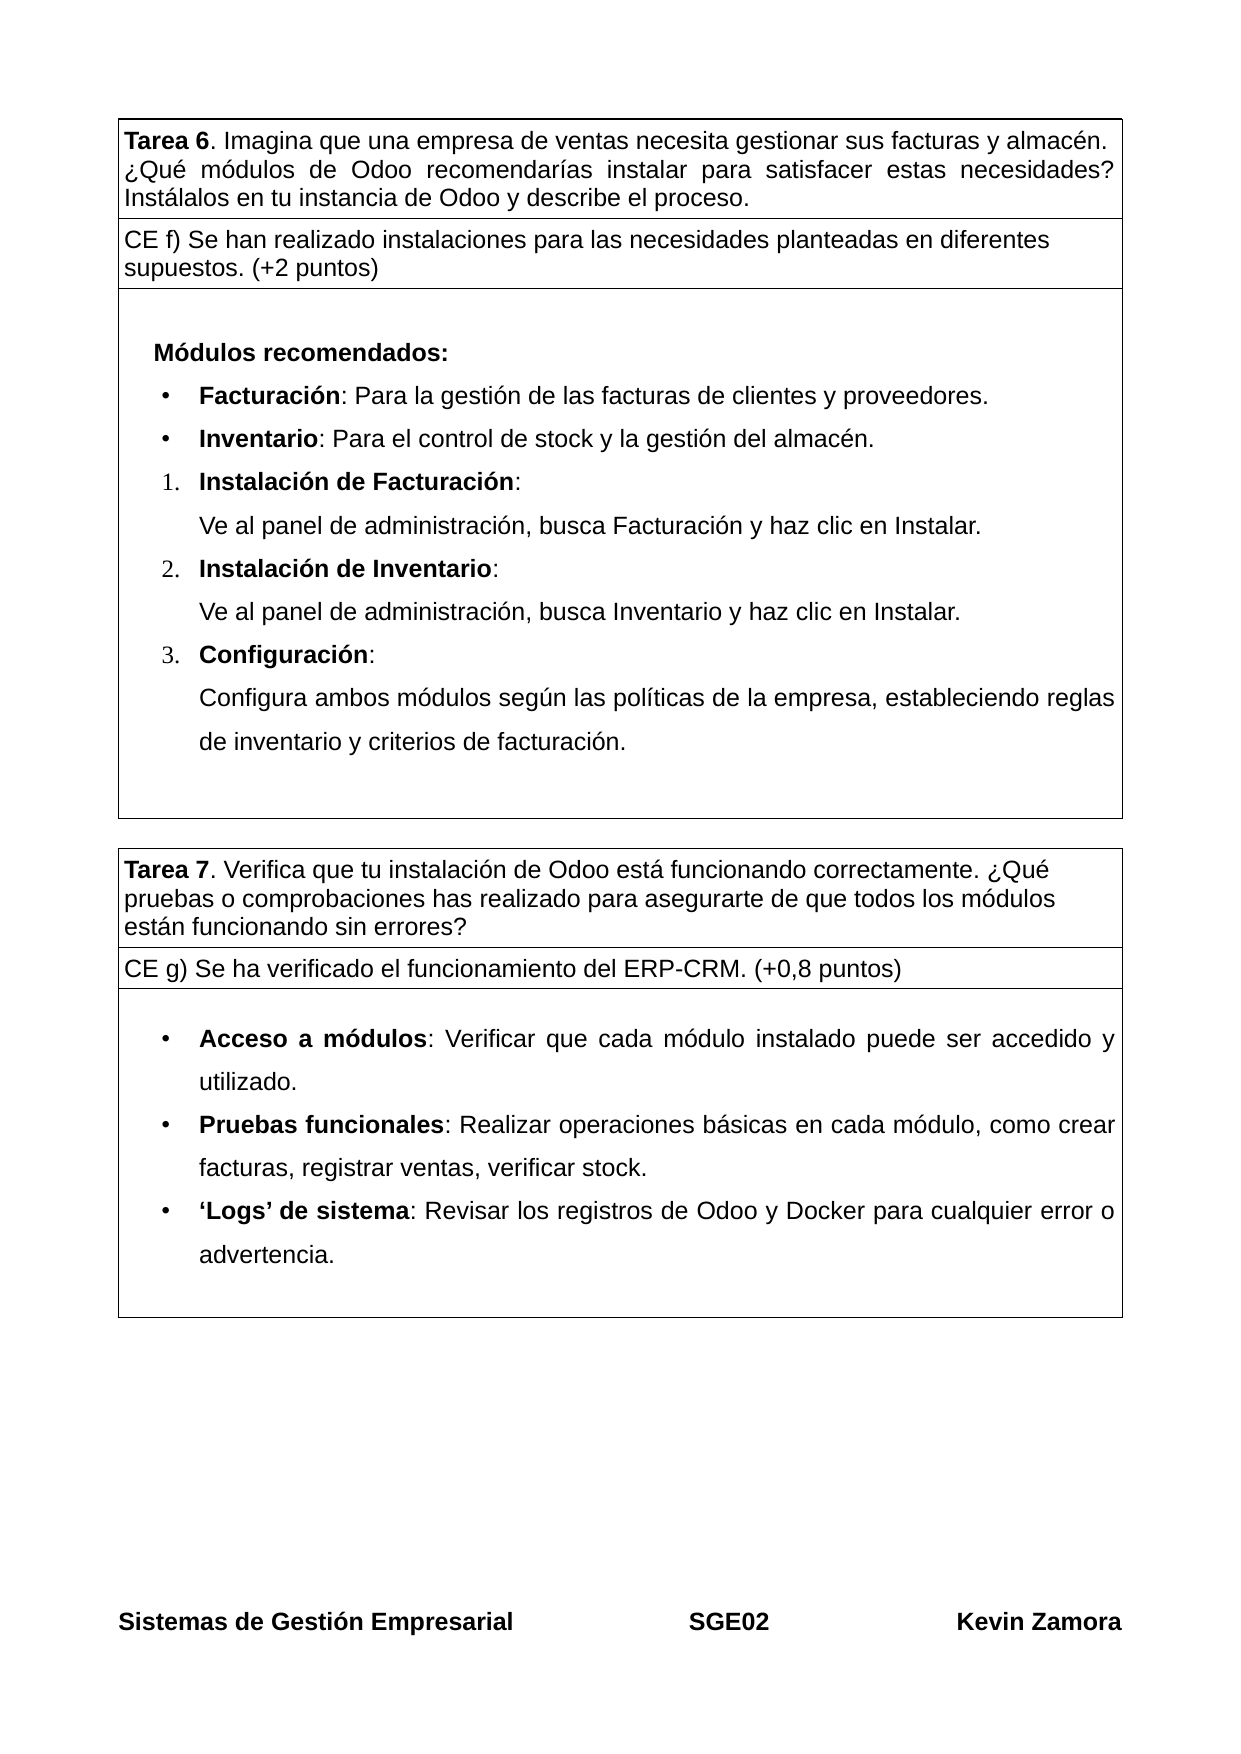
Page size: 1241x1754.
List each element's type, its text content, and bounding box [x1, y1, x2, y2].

table_cell CE f) Se han realizado instalaciones para las necesidades planteadas en diferentes supuestos. (+2 puntos) [119, 219, 1122, 288]
table_header Tarea 7. Verifica que tu instalación de Odoo está funcionando correctamente. ¿Qué pruebas o comprobaciones has realizado para asegurarte de que todos los módulos están funcionando sin errores? [119, 849, 1122, 947]
table_cell Módulos recomendados: Facturación: Para la gestión de las facturas de clientes y proveedores. Inventario: Para el control de stock y la gestión del almacén. Instalación de Facturación: Ve al panel de administración, busca Facturación y haz clic en Instalar. Instalación de Inventario: Ve al panel de administración, busca Inventario y haz clic en Instalar. Configuración: Configura ambos módulos según las políticas de la empresa, estableciendo reglas de inventario y criterios de facturación. [119, 289, 1122, 818]
table_cell CE g) Se ha verificado el funcionamiento del ERP-CRM. (+0,8 puntos) [119, 948, 1122, 988]
table_cell Acceso a módulos: Verificar que cada módulo instalado puede ser accedido y utilizado. Pruebas funcionales: Realizar operaciones básicas en cada módulo, como crear facturas, registrar ventas, verificar stock. ‘Logs’ de sistema: Revisar los registros de Odoo y Docker para cualquier error o advertencia. [119, 989, 1122, 1317]
table_header Tarea 6. Imagina que una empresa de ventas necesita gestionar sus facturas y almacén. ¿Qué módulos de Odoo recomendarías instalar para satisfacer estas necesidades? Instálalos en tu instancia de Odoo y describe el proceso. [119, 120, 1122, 218]
